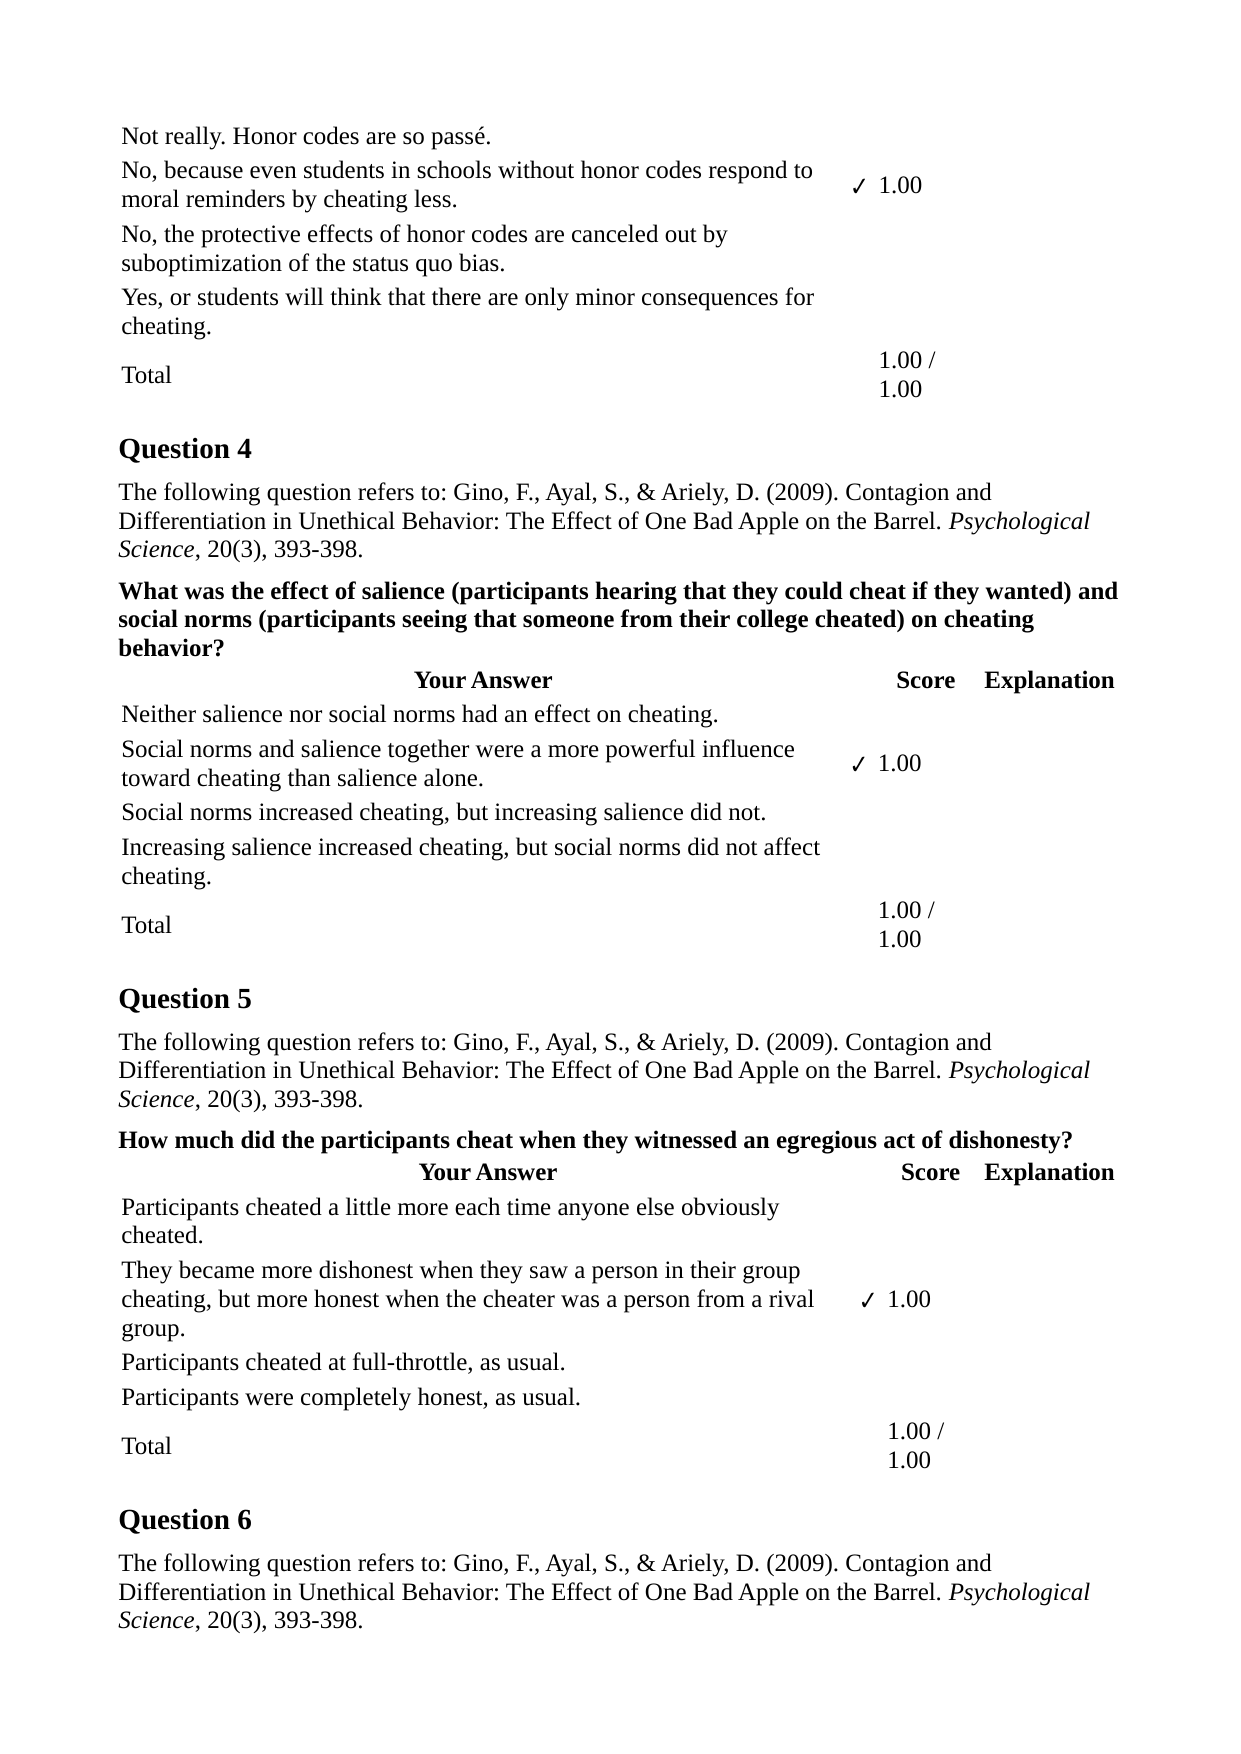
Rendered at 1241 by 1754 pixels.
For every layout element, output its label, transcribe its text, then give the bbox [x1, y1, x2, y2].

table_header Explanation [977, 1154, 1122, 1189]
table_cell ✔ [858, 1252, 884, 1344]
table_cell [977, 343, 1122, 406]
subtitle Question 5 [118, 981, 1122, 1014]
table_cell Participants cheated a little more each time anyone else obviously cheated. [118, 1189, 857, 1252]
text What was the effect of salience (participants hearing that they could cheat if they wanted) and social norms (participants seeing that someone from their college cheated) on cheating behavior? [118, 576, 1122, 662]
table_cell [848, 795, 875, 829]
table_header Explanation [977, 662, 1122, 697]
table_header Score [884, 1154, 977, 1189]
table_cell [849, 279, 875, 343]
table_cell [875, 697, 977, 731]
table_cell [875, 795, 977, 829]
table_cell [884, 1189, 977, 1252]
table_cell [977, 697, 1122, 731]
subtitle Question 4 [118, 431, 1122, 464]
table_cell Participants cheated at full-throttle, as usual. [118, 1344, 857, 1379]
table_cell 1.00 / 1.00 [884, 1414, 977, 1477]
table_cell Social norms and salience together were a more powerful influence toward cheating than salience alone. [118, 731, 848, 794]
table_cell 1.00 [875, 731, 977, 794]
table_cell Not really. Honor codes are so passé. [118, 118, 849, 153]
table_cell [849, 118, 875, 153]
table_cell [875, 216, 977, 279]
text The following question refers to: Gino, F., Ayal, S., & Ariely, D. (2009). Contagion and Differentiation in Unethical Behavior: The Effect of One Bad Apple on the Barrel. Psychological Science, 20(3), 393-398. [118, 477, 1122, 563]
table_cell [875, 829, 977, 892]
table_cell [848, 697, 875, 731]
subtitle Question 6 [118, 1502, 1122, 1535]
text The following question refers to: Gino, F., Ayal, S., & Ariely, D. (2009). Contagion and Differentiation in Unethical Behavior: The Effect of One Bad Apple on the Barrel. Psychological Science, 20(3), 393-398. [118, 1027, 1122, 1113]
table_cell [848, 829, 875, 892]
table_cell Yes, or students will think that there are only minor consequences for cheating. [118, 279, 849, 343]
table_cell [858, 1414, 884, 1477]
table_cell [858, 1189, 884, 1252]
table_cell 1.00 [875, 153, 977, 216]
table_cell Increasing salience increased cheating, but social norms did not affect cheating. [118, 829, 848, 892]
text The following question refers to: Gino, F., Ayal, S., & Ariely, D. (2009). Contagion and Differentiation in Unethical Behavior: The Effect of One Bad Apple on the Barrel. Psychological Science, 20(3), 393-398. [118, 1548, 1122, 1634]
table_cell [848, 893, 875, 956]
table_cell [849, 343, 875, 406]
table_cell [977, 893, 1122, 956]
table_cell [884, 1379, 977, 1413]
table_cell [875, 279, 977, 343]
table_cell [884, 1344, 977, 1379]
text How much did the participants cheat when they witnessed an egregious act of dishonesty? [118, 1126, 1122, 1154]
table_cell [977, 731, 1122, 794]
table_header Score [875, 662, 977, 697]
table_cell Total [118, 893, 848, 956]
table_cell Total [118, 1414, 857, 1477]
table_cell Social norms increased cheating, but increasing salience did not. [118, 795, 848, 829]
table_cell [977, 1344, 1122, 1379]
table_cell [858, 1344, 884, 1379]
table_cell [977, 1379, 1122, 1413]
table_cell Participants were completely honest, as usual. [118, 1379, 857, 1413]
table_cell [977, 118, 1122, 153]
table_cell They became more dishonest when they saw a person in their group cheating, but more honest when the cheater was a person from a rival group. [118, 1252, 857, 1344]
table_cell [977, 216, 1122, 279]
table_cell ✔ [848, 731, 875, 794]
table_cell 1.00 [884, 1252, 977, 1344]
table_cell 1.00 / 1.00 [875, 893, 977, 956]
table_cell Total [118, 343, 849, 406]
table_cell [977, 795, 1122, 829]
table_cell [977, 1252, 1122, 1344]
table_cell 1.00 / 1.00 [875, 343, 977, 406]
table_cell [977, 1189, 1122, 1252]
table_cell ✔ [849, 153, 875, 216]
table_header Your Answer [118, 662, 848, 697]
table_cell [977, 1414, 1122, 1477]
table_cell [875, 118, 977, 153]
table_cell No, the protective effects of honor codes are canceled out by suboptimization of the status quo bias. [118, 216, 849, 279]
table_cell No, because even students in schools without honor codes respond to moral reminders by cheating less. [118, 153, 849, 216]
table_header [848, 662, 875, 697]
table_header Your Answer [118, 1154, 857, 1189]
table_cell [858, 1379, 884, 1413]
table_cell [977, 829, 1122, 892]
table_cell Neither salience nor social norms had an effect on cheating. [118, 697, 848, 731]
table_cell [977, 153, 1122, 216]
table_cell [849, 216, 875, 279]
table_header [858, 1154, 884, 1189]
table_cell [977, 279, 1122, 343]
